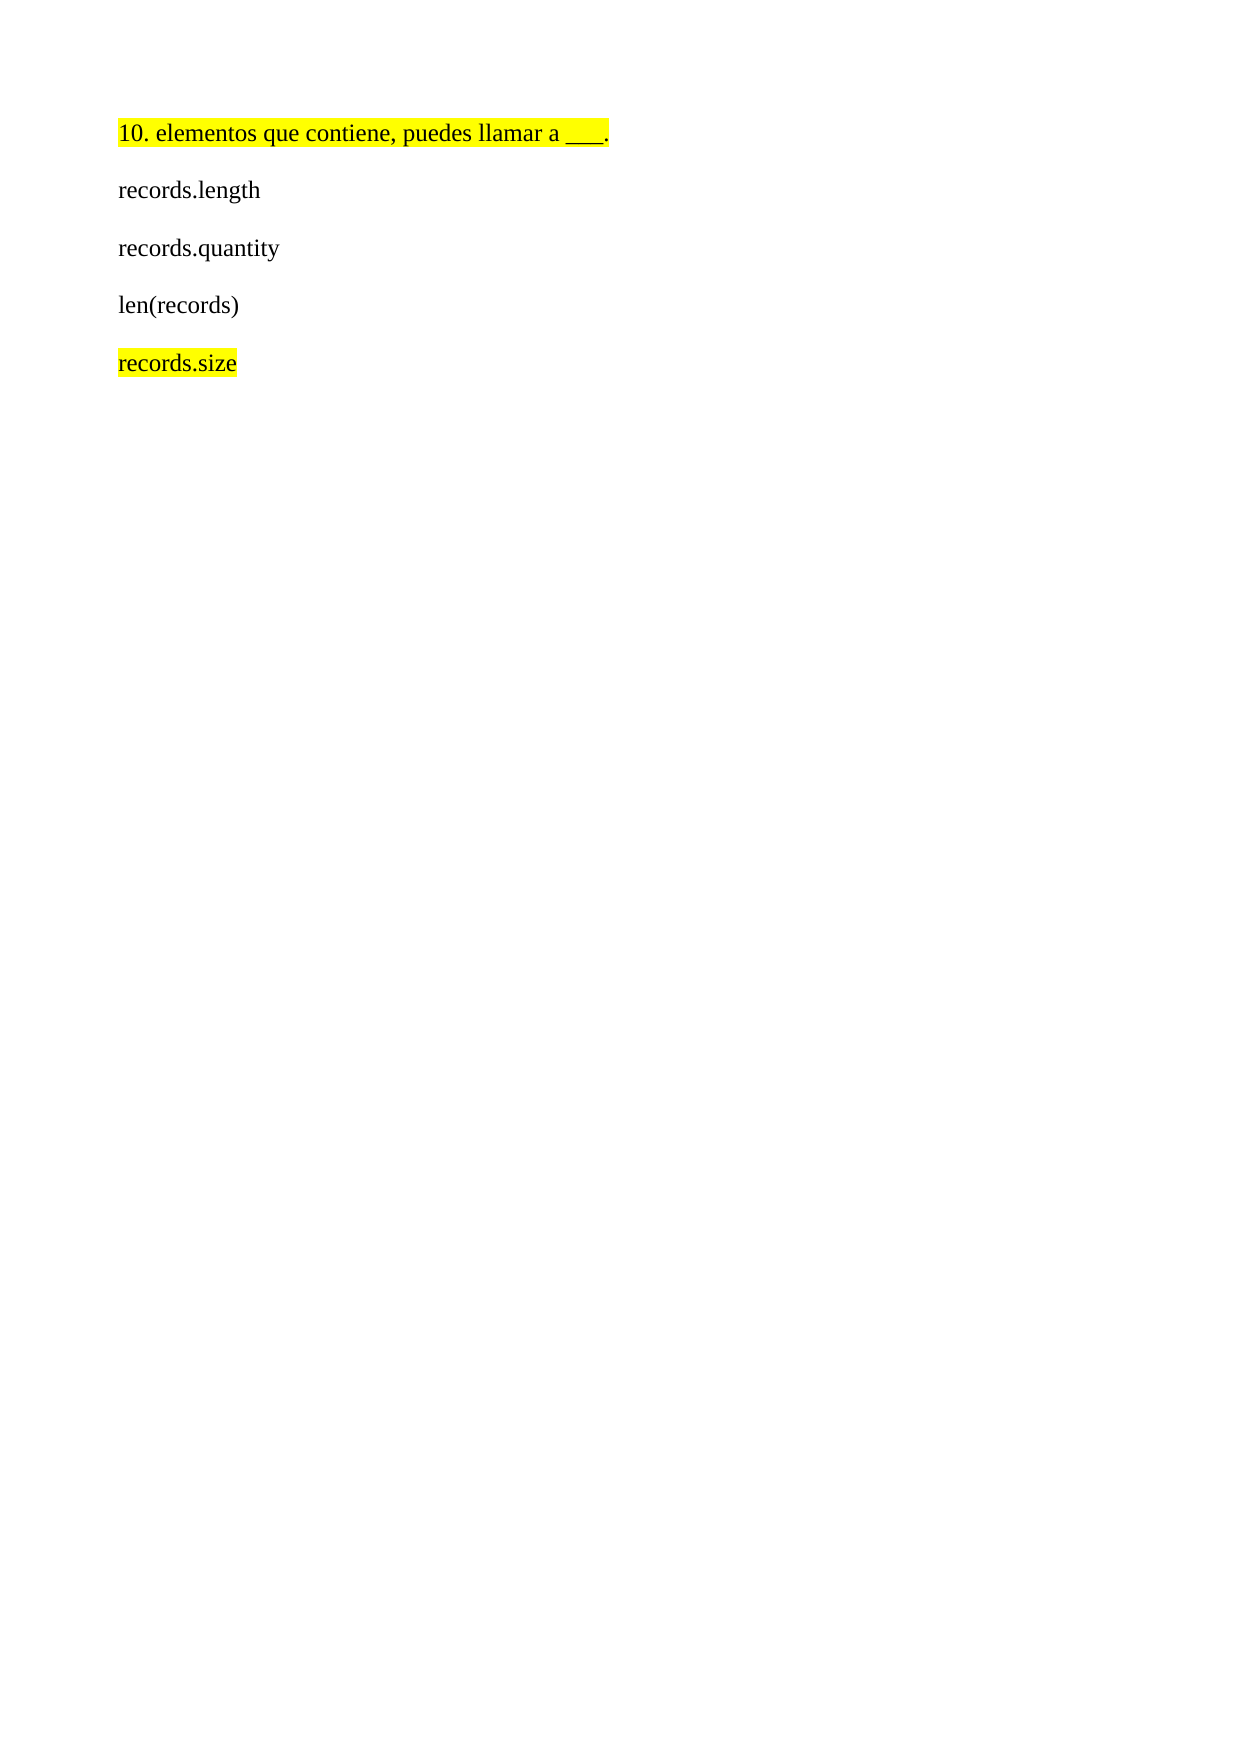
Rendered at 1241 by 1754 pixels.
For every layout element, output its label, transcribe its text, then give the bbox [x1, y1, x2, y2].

text records.length [118, 176, 1122, 204]
text records.quantity [118, 233, 1122, 262]
text 10. elementos que contiene, puedes llamar a ___. [118, 118, 1122, 147]
text len(records) [118, 291, 1122, 319]
text records.size [118, 348, 1122, 377]
